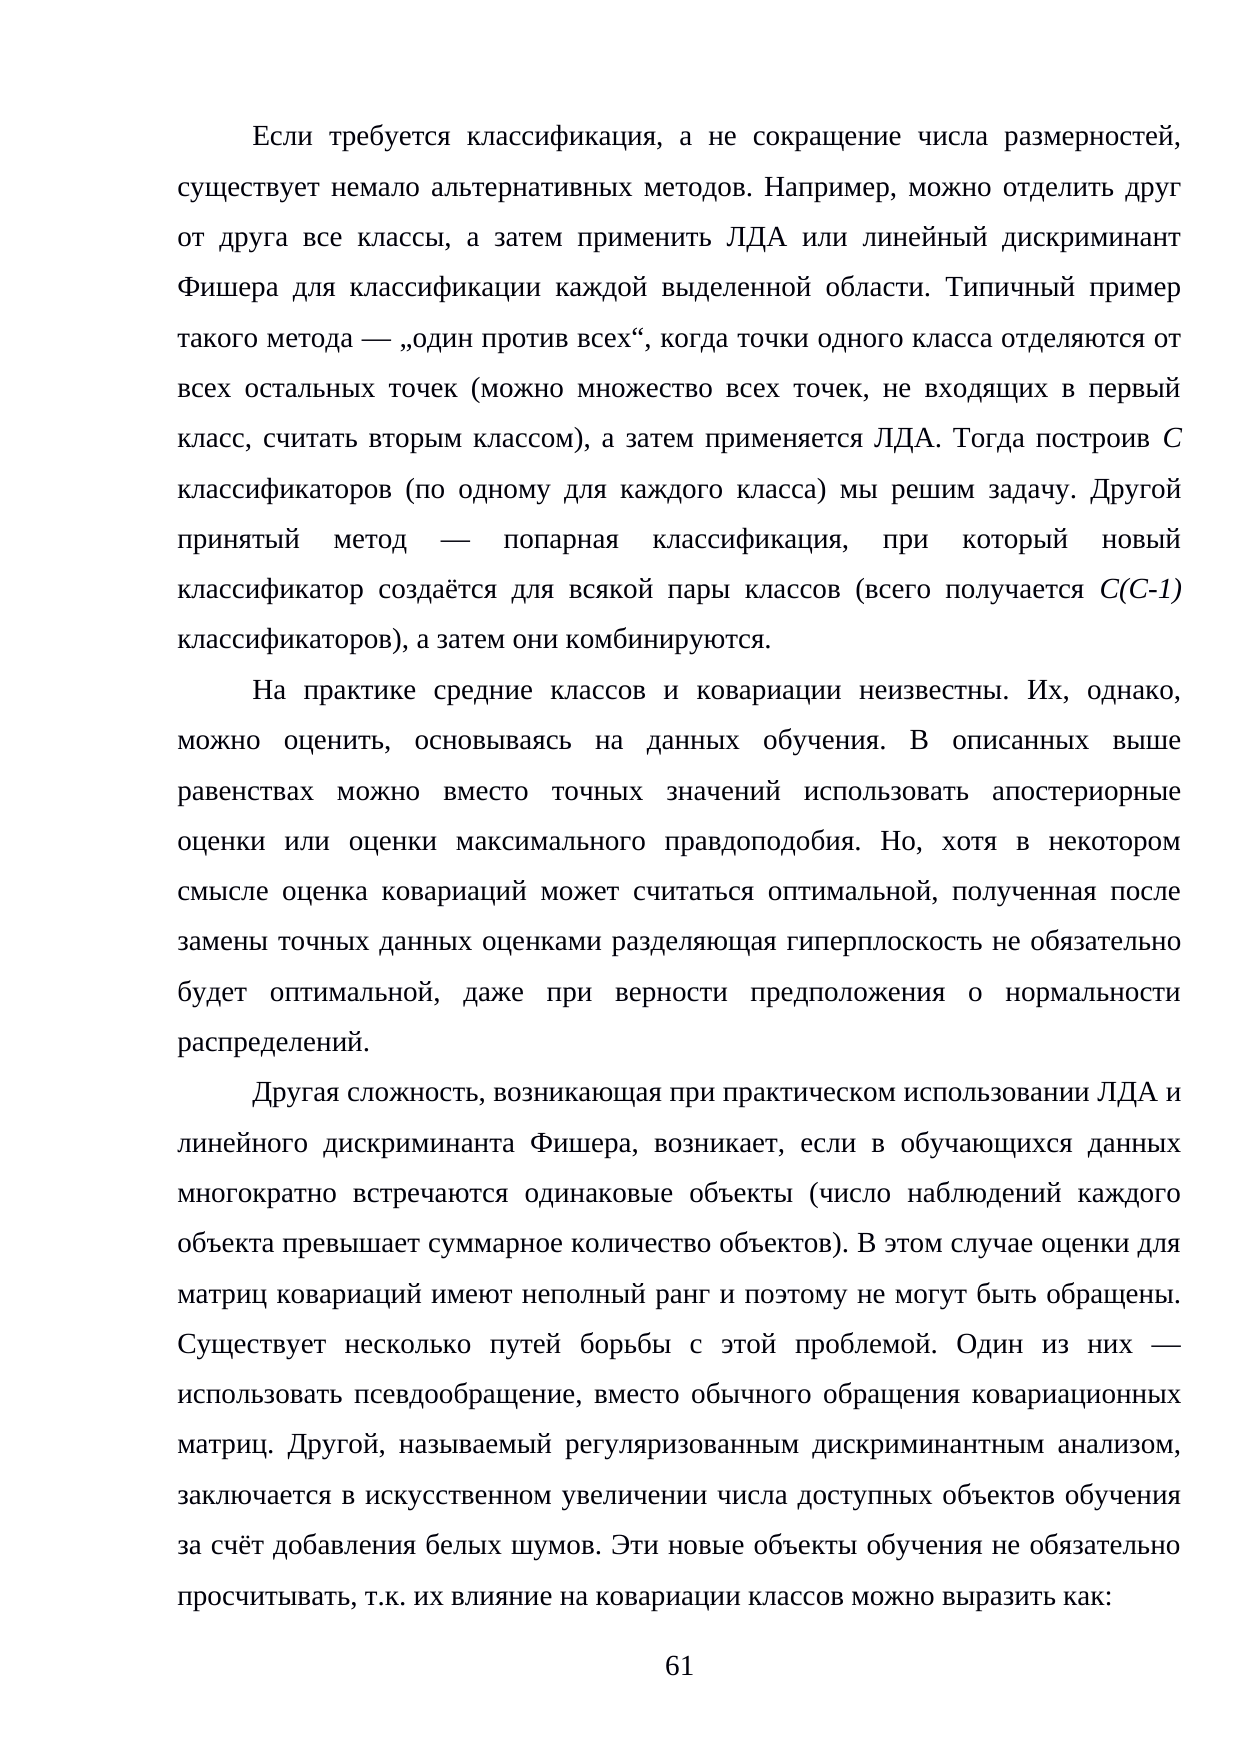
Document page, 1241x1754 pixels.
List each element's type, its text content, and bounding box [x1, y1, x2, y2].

text Если требуется классификация, а не сокращение числа размерностей, существует немало альтернативных методов. Например, можно отделить друг от друга все классы, а затем применить ЛДА или линейный дискриминант Фишера для классификации каждой выделенной области. Типичный пример такого метода — „один против всех“, когда точки одного класса отделяются от всех остальных точек (можно множество всех точек, не входящих в первый класс, считать вторым классом), а затем применяется ЛДА. Тогда построив C классификаторов (по одному для каждого класса) мы решим задачу. Другой принятый метод — попарная классификация, при который новый классификатор создаётся для всякой пары классов (всего получается C(C-1) классификаторов), а затем они комбинируются. [177, 118, 1182, 655]
text На практике средние классов и ковариации неизвестны. Их, однако, можно оценить, основываясь на данных обучения. В описанных выше равенствах можно вместо точных значений использовать апостериорные оценки или оценки максимального правдоподобия. Но, хотя в некотором смысле оценка ковариаций может считаться оптимальной, полученная после замены точных данных оценками разделяющая гиперплоскость не обязательно будет оптимальной, даже при верности предположения о нормальности распределений. [177, 672, 1182, 1058]
text Другая сложность, возникающая при практическом использовании ЛДА и линейного дискриминанта Фишера, возникает, если в обучающихся данных многократно встречаются одинаковые объекты (число наблюдений каждого объекта превышает суммарное количество объектов). В этом случае оценки для матриц ковариаций имеют неполный ранг и поэтому не могут быть обращены. Существует несколько путей борьбы с этой проблемой. Один из них — использовать псевдообращение, вместо обычного обращения ковариационных матриц. Другой, называемый регуляризованным дискриминантным анализом, заключается в искусственном увеличении числа доступных объектов обучения за счёт добавления белых шумов. Эти новые объекты обучения не обязательно просчитывать, т.к. их влияние на ковариации классов можно выразить как: [177, 1074, 1182, 1611]
